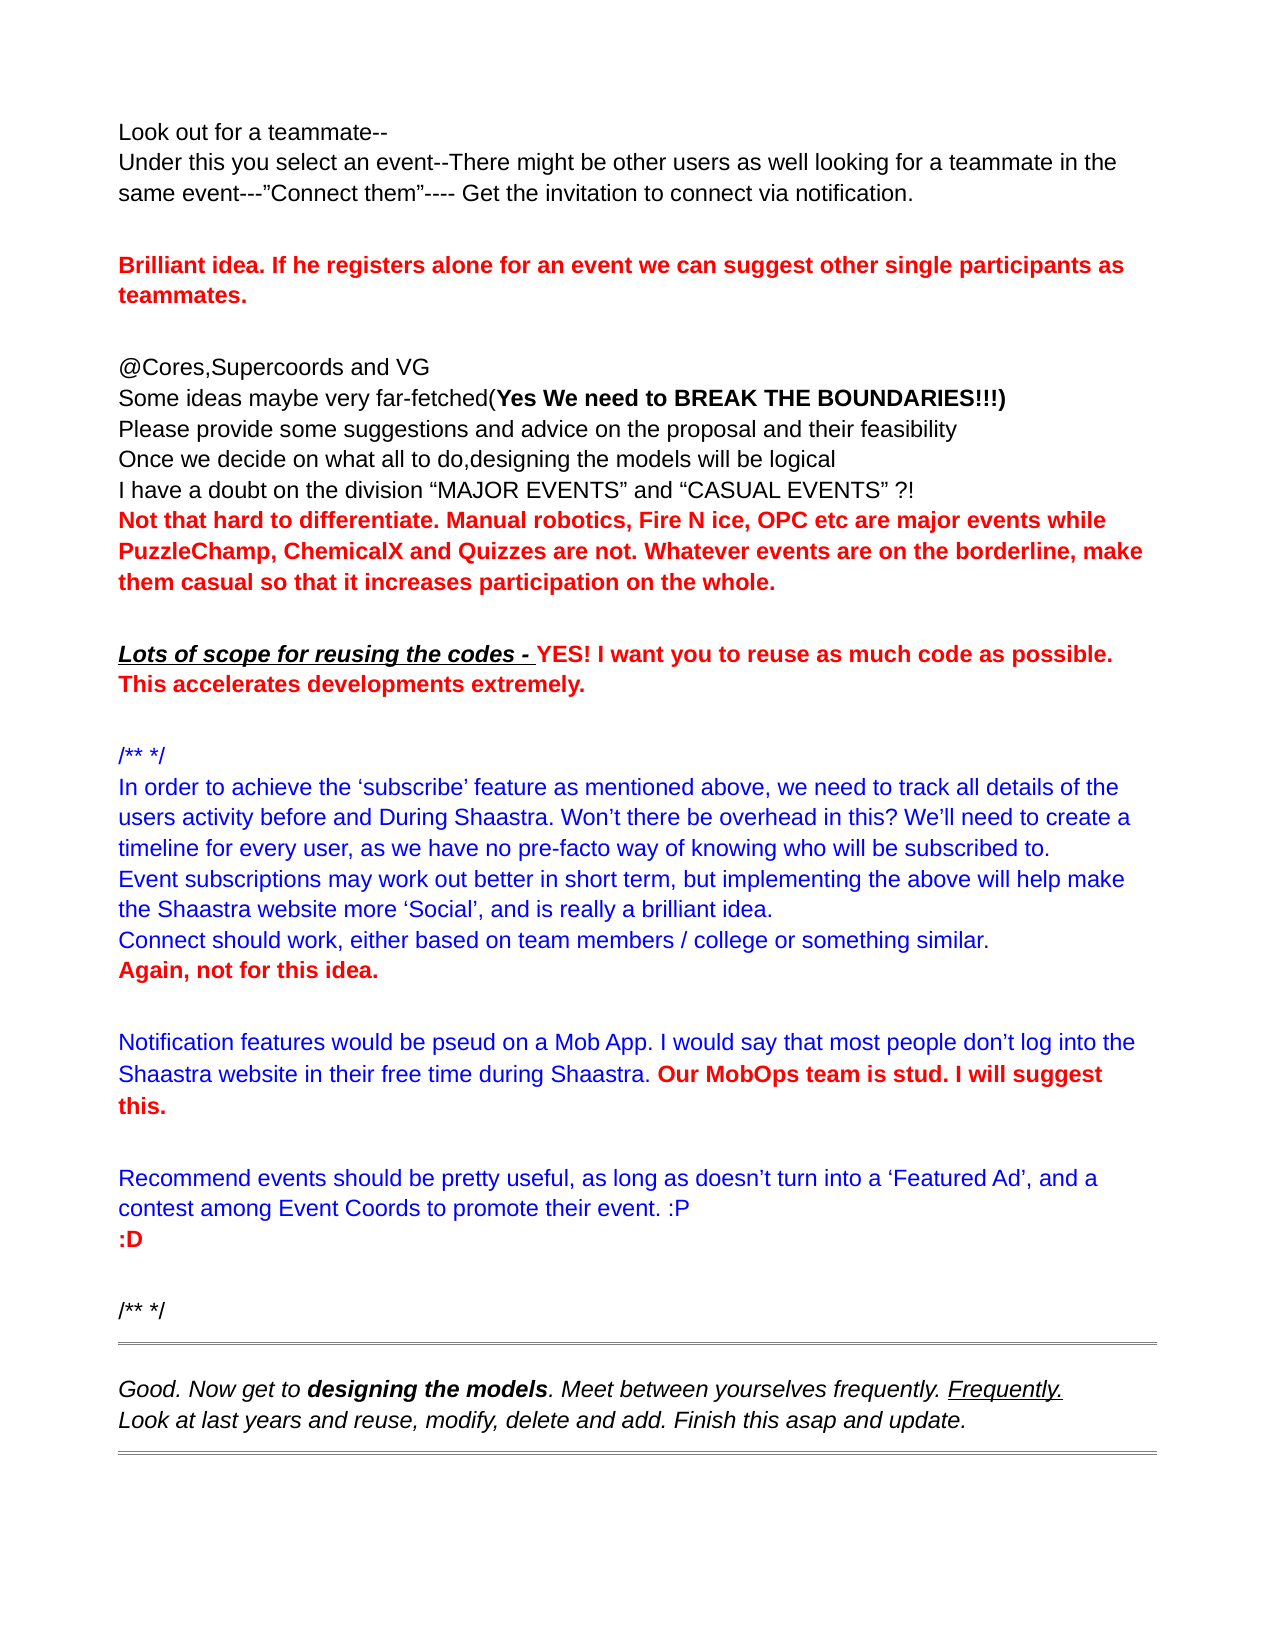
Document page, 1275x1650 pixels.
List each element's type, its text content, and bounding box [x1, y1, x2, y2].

text Look at last years and reuse, modify, delete and add. Finish this asap and update. [118, 1407, 1157, 1433]
text /** */ [118, 742, 1157, 769]
text Connect should work, either based on team members / college or something similar. [118, 926, 1157, 953]
text I have a doubt on the division “MAJOR EVENTS” and “CASUAL EVENTS” ?! [118, 476, 1157, 503]
text Event subscriptions may work out better in short term, but implementing the above will help make the Shaastra website more ‘Social’, and is really a brilliant idea. [118, 865, 1157, 922]
text Lots of scope for reusing the codes - YES! I want you to reuse as much code as possible. This accelerates developments extremely. [118, 640, 1157, 697]
text :D [118, 1225, 1157, 1252]
text Brilliant idea. If he registers alone for an event we can suggest other single participants as teammates. [118, 251, 1157, 309]
text Please provide some suggestions and advice on the proposal and their feasibility [118, 415, 1157, 442]
text Recommend events should be pretty useful, as long as doesn’t turn into a ‘Featured Ad’, and a contest among Event Coords to promote their event. :P [118, 1164, 1157, 1221]
text Some ideas maybe very far-fetched(Yes We need to BREAK THE BOUNDARIES!!!) [118, 384, 1157, 411]
text In order to achieve the ‘subscribe’ feature as mentioned above, we need to track all details of the users activity before and During Shaastra. Won’t there be overhead in this? We’ll need to create a timeline for every user, as we have no pre-facto way of knowing who will be subscribed to. [118, 773, 1157, 861]
text Under this you select an event--There might be other users as well looking for a teammate in the same event---”Connect them”---- Get the invitation to connect via notification. [118, 149, 1157, 206]
text @Cores,Supercoords and VG [118, 354, 1157, 381]
text Look out for a teammate-- [118, 118, 1157, 145]
text Again, not for this idea. [118, 957, 1157, 984]
text Notification features would be pseud on a Mob App. I would say that most people don’t log into the Shaastra website in their free time during Shaastra. Our MobOps team is stud. I will suggest this. [118, 1029, 1157, 1119]
text Not that hard to differentiate. Manual robotics, Fire N ice, OPC etc are major events while PuzzleChamp, ChemicalX and Quizzes are not. Whatever events are on the borderline, make them casual so that it increases participation on the whole. [118, 507, 1157, 595]
text Once we decide on what all to do,designing the models will be logical [118, 446, 1157, 472]
text Good. Now get to designing the models. Meet between yourselves frequently. Frequently. [118, 1374, 1157, 1403]
text /** */ [118, 1297, 1157, 1324]
